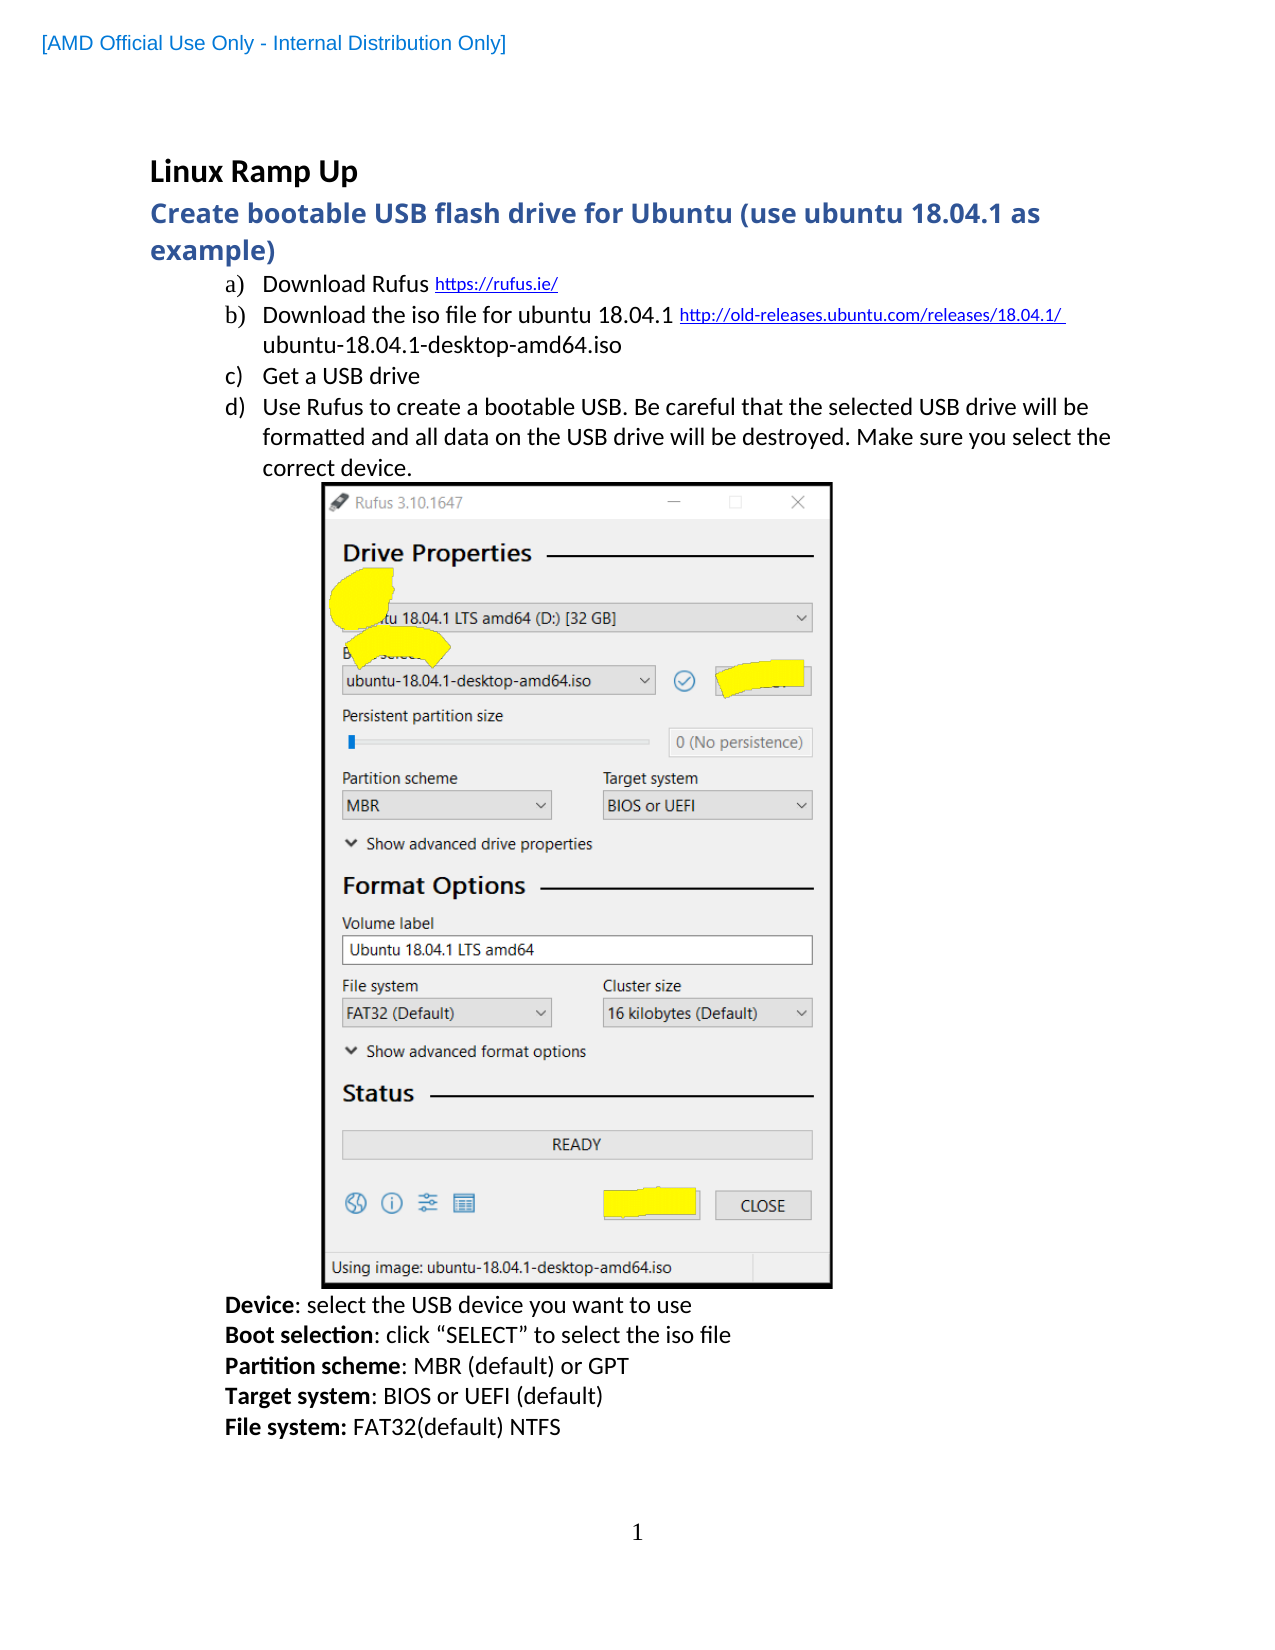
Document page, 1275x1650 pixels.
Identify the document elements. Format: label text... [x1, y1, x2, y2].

list Get a USB drive [225, 360, 1125, 391]
text Device: select the USB device you want to use [150, 1289, 1125, 1319]
picture [321, 482, 833, 1289]
text File system: FAT32(default) NTFS [150, 1411, 1125, 1441]
text Boot selection: click “SELECT” to select the iso file [150, 1319, 1125, 1350]
text Target system: BIOS or UEFI (default) [150, 1380, 1125, 1411]
text Partition scheme: MBR (default) or GPT [150, 1350, 1125, 1380]
list Download Rufus https://rufus.ie/ [225, 269, 1125, 299]
list Download the iso file for ubuntu 18.04.1 http://old-releases.ubuntu.com/releases/18.04.1/ ubuntu-18.04.1-desktop-amd64.iso [225, 299, 1125, 360]
subtitle Create bootable USB flash drive for Ubuntu (use ubuntu 18.04.1 as example) [150, 195, 1125, 269]
list Use Rufus to create a bootable USB. Be careful that the selected USB drive will be formatted and all data on the USB drive will be destroyed. Make sure you select the correct device. [225, 391, 1125, 482]
text Linux Ramp Up [150, 150, 1125, 191]
